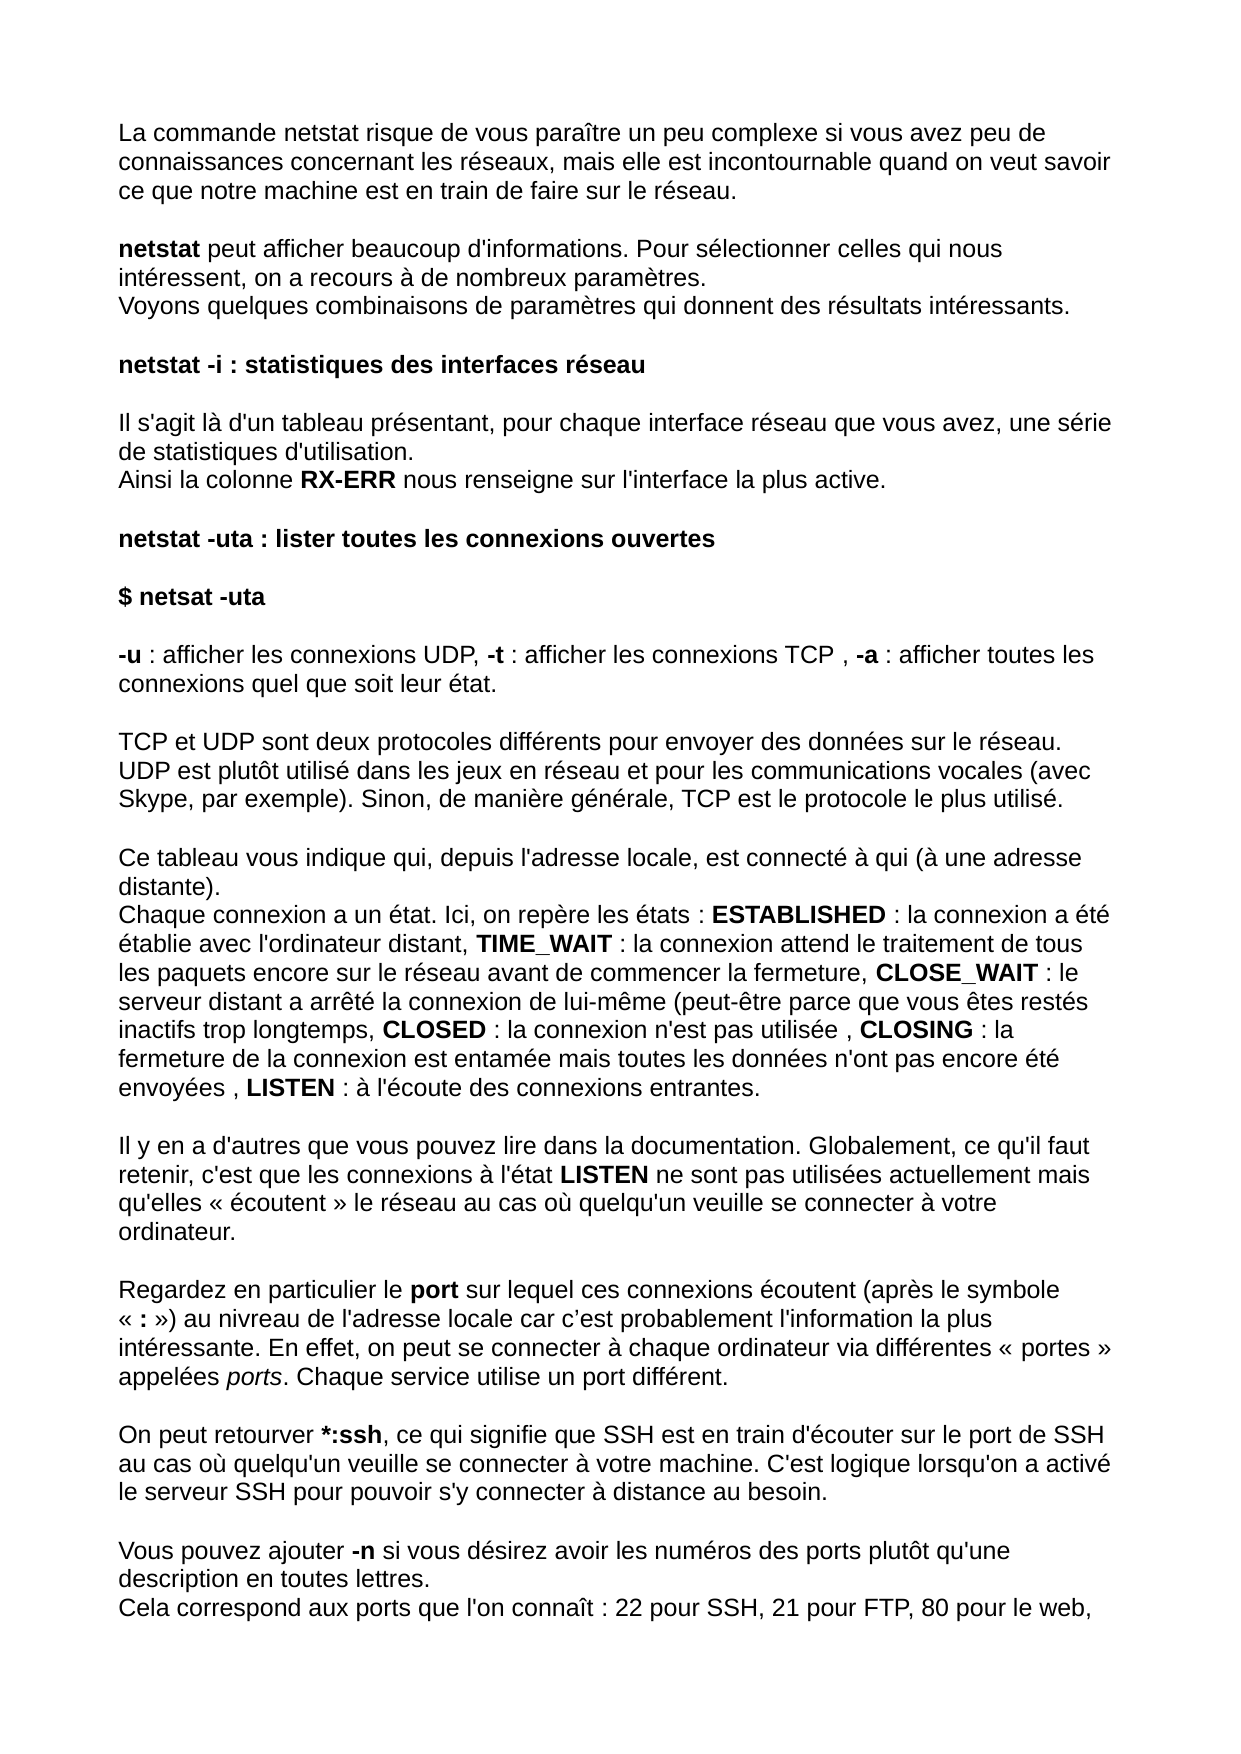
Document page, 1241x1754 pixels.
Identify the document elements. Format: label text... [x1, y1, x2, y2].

text netstat peut afficher beaucoup d'informations. Pour sélectionner celles qui nous intéressent, on a recours à de nombreux paramètres. Voyons ﻿quelques combinaisons de paramètres qui donnent des résultats intéressants. [118, 234, 1122, 320]
text ﻿netstat -i : statistiques des interfaces réseau [118, 349, 1122, 378]
text ﻿Regardez en particulier le port sur lequel ces connexions écoutent (après le symbole « : ») au nivreau de l'adresse locale car c’est probablement l'information la plus intéressante. En effet, on peut se connecter à chaque ordinateur via différentes « portes » appelées ports. Chaque service utilise un port différent. [118, 1275, 1122, 1390]
text ﻿Il s'agit là d'un tableau présentant, pour chaque interface réseau que vous avez, une série de statistiques d'utilisation. Ainsi ﻿la colonne RX-ERR nous renseigne sur l'interface la plus active. [118, 408, 1122, 494]
text ﻿Il y en a d'autres que vous pouvez lire dans la documentation. Globalement, ce qu'il faut retenir, c'est que les connexions à l'état LISTEN ne sont pas utilisées actuellement mais qu'elles « écoutent » le réseau au cas où quelqu'un veuille se connecter à votre ordinateur. [118, 1131, 1122, 1246]
text ﻿-u : afficher les connexions UDP, ﻿-t : afficher les connexions TCP , ﻿-a : afficher toutes les connexions quel que soit leur état. [118, 640, 1122, 697]
text ﻿﻿netstat -uta : lister toutes les connexions ouvertes [118, 523, 1122, 552]
text ﻿La commande netstat risque de vous paraître un peu complexe si vous avez peu de connaissances concernant les réseaux, mais elle est incontournable quand on veut savoir ce que notre machine est en train de faire sur le réseau. [118, 118, 1122, 204]
text ﻿Ce tableau vous indique qui, depuis l'adresse locale, est connecté à qui (à une adresse distante). ﻿Chaque connexion a un état. Ici, on repère les états : ﻿ESTABLISHED : la connexion a été établie avec l'ordinateur distant, ﻿TIME_WAIT : la connexion attend le traitement de tous les paquets encore sur le réseau avant de commencer la fermeture, ﻿CLOSE_WAIT : le serveur distant a arrêté la connexion de lui-même (peut-être parce que vous êtes restés inactifs trop longtemps, ﻿CLOSED : la connexion n'est pas utilisée , ﻿CLOSING : la fermeture de la connexion est entamée mais toutes les données n'ont pas encore été envoyées , ﻿LISTEN : à l'écoute des connexions entrantes. [118, 843, 1122, 1101]
text ﻿Vous pouvez ajouter -n si vous désirez avoir les numéros des ports plutôt qu'une description en toutes lettres. ﻿Cela correspond aux ports que l'on connaît : 22 pour SSH, 21 pour FTP, 80 pour le web, [118, 1536, 1122, 1622]
text $ netsat -uta [118, 582, 1122, 611]
text ﻿On peut retourver *:ssh, ce qui signifie que SSH est en train d'écouter sur le port de SSH au cas où quelqu'un veuille se connecter à votre machine. C'est logique lorsqu'on a activé le serveur SSH pour pouvoir s'y connecter à distance au besoin. [118, 1420, 1122, 1506]
text ﻿TCP et UDP sont deux protocoles différents pour envoyer des données sur le réseau. UDP est plutôt utilisé dans les jeux en réseau et pour les communications vocales (avec Skype, par exemple). Sinon, de manière générale, TCP est le protocole le plus utilisé. [118, 727, 1122, 813]
